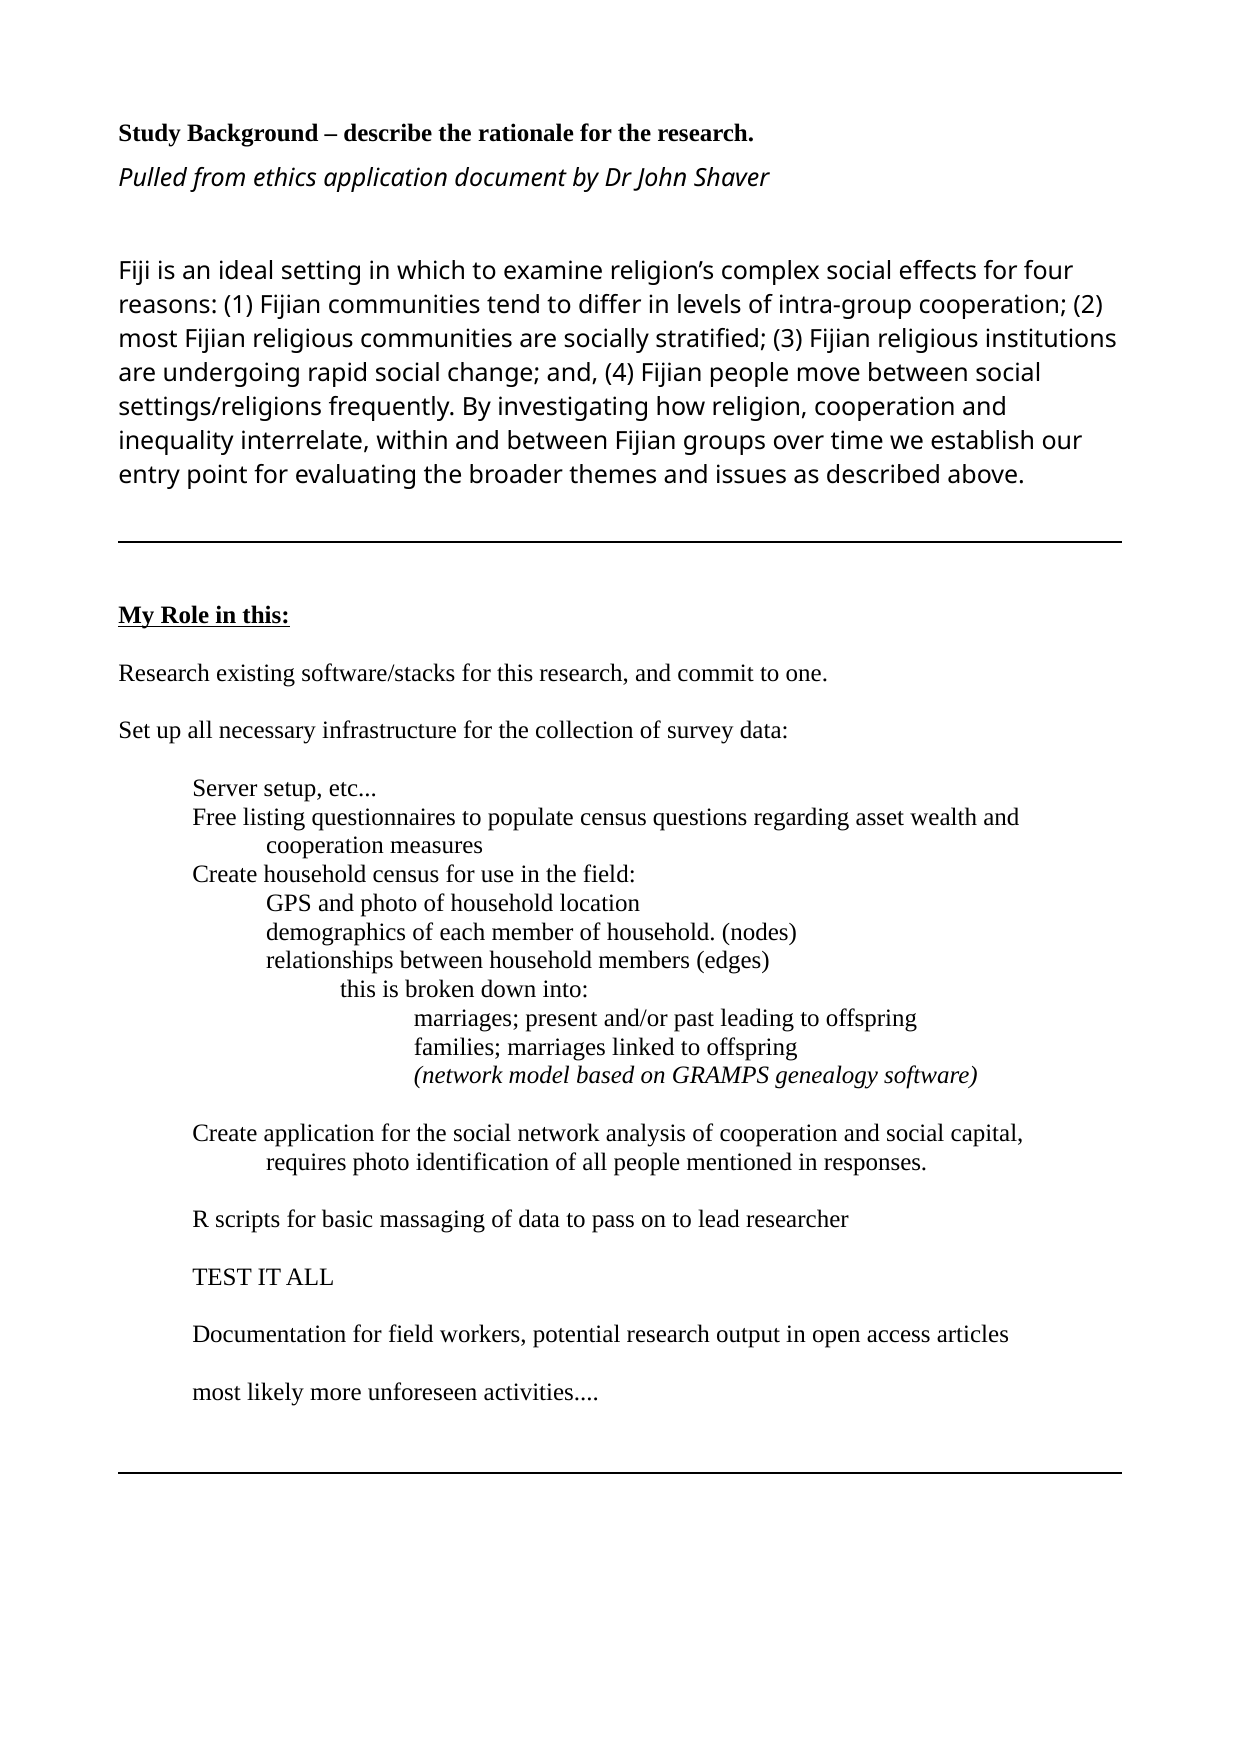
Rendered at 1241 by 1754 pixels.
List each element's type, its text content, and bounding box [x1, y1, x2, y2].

text R scripts for basic massaging of data to pass on to lead researcher [118, 1204, 1122, 1233]
text Create household census for use in the field: [118, 859, 1122, 888]
text relationships between household members (edges) [118, 946, 1122, 974]
text demographics of each member of household. (nodes) [118, 917, 1122, 946]
text marriages; present and/or past leading to offspring [118, 1003, 1122, 1032]
text Free listing questionnaires to populate census questions regarding asset wealth and cooperation measures [118, 802, 1122, 859]
text Research existing software/stacks for this research, and commit to one. [118, 658, 1122, 687]
text Pulled from ethics application document by Dr John Shaver [118, 159, 1122, 193]
text Fiji is an ideal setting in which to examine religion’s complex social effects for four reasons: (1) Fijian communities tend to differ in levels of intra-group cooperation; (2) most Fijian religious communities are socially stratified; (3) Fijian religious institutions are undergoing rapid social change; and, (4) Fijian people move between social settings/religions frequently. By investigating how religion, cooperation and inequality interrelate, within and between Fijian groups over time we establish our entry point for evaluating the broader themes and issues as described above. [118, 252, 1122, 491]
text Documentation for field workers, potential research output in open access articles [118, 1319, 1122, 1348]
text Study Background – describe the rationale for the research. [118, 118, 1122, 147]
text Server setup, etc... [118, 773, 1122, 802]
text Create application for the social network analysis of cooperation and social capital, requires photo identification of all people mentioned in responses. [118, 1118, 1122, 1176]
text families; marriages linked to offspring [118, 1032, 1122, 1061]
text most likely more unforeseen activities.... [118, 1377, 1122, 1406]
text (network model based on GRAMPS genealogy software) [118, 1061, 1122, 1089]
text My Role in this: [118, 601, 1122, 629]
text TEST IT ALL [118, 1262, 1122, 1291]
text this is broken down into: [118, 974, 1122, 1003]
text GPS and photo of household location [118, 888, 1122, 917]
text Set up all necessary infrastructure for the collection of survey data: [118, 716, 1122, 744]
